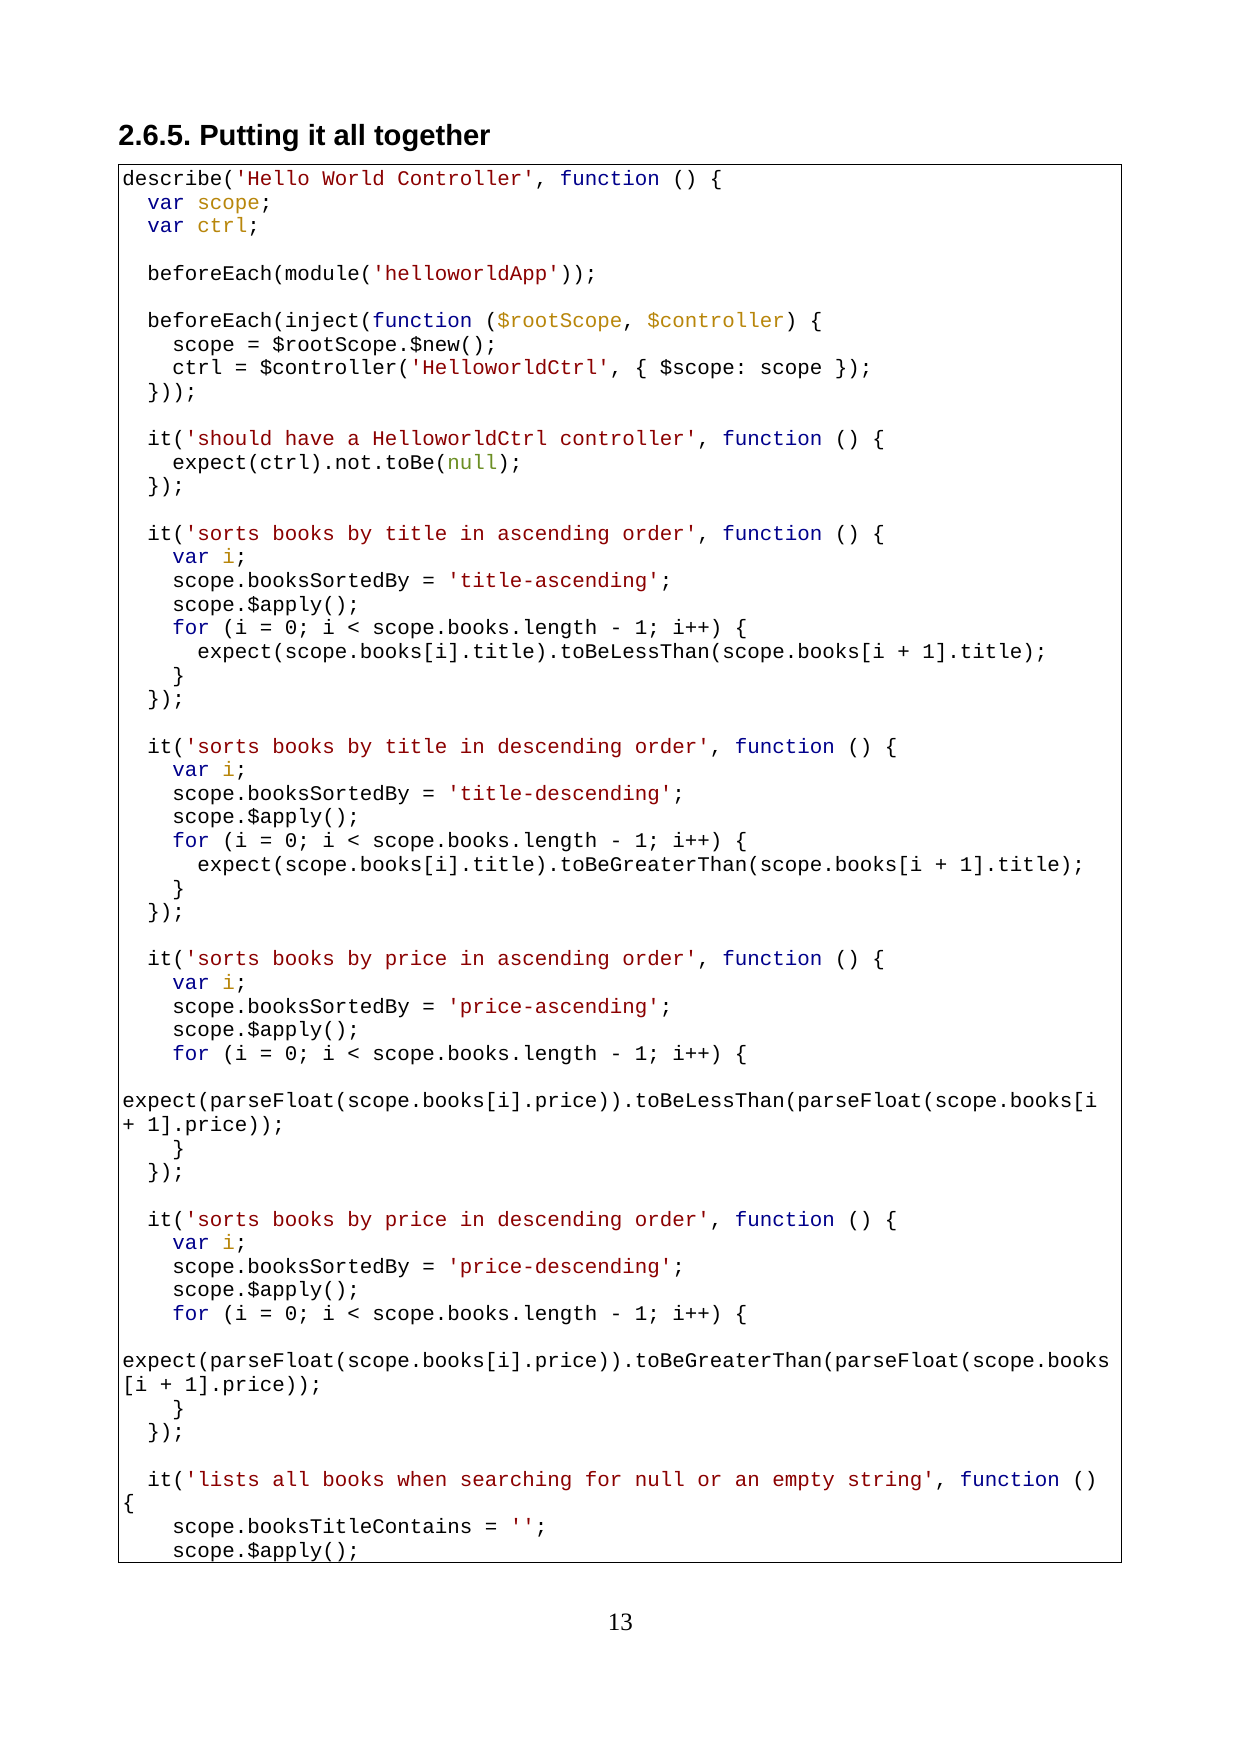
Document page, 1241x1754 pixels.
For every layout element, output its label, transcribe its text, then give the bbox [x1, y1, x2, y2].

text scope.$apply(); [119, 1276, 1121, 1299]
text it('sorts books by price in descending order', function () { [119, 1204, 1121, 1228]
text scope.booksTitleContains = ''; [119, 1512, 1121, 1536]
text var i; [119, 542, 1121, 566]
text for (i = 0; i < scope.books.length - 1; i++) { [119, 1039, 1121, 1063]
text }); [119, 472, 1121, 495]
text expect(scope.books[i].title).toBeGreaterThan(scope.books[i + 1].title); [119, 850, 1121, 873]
text })); [119, 377, 1121, 401]
text scope = $rootScope.$new(); [119, 330, 1121, 353]
text }); [119, 684, 1121, 708]
text ctrl = $controller('HelloworldCtrl', { $scope: scope }); [119, 353, 1121, 377]
text it('sorts books by price in ascending order', function () { [119, 944, 1121, 968]
text scope.booksSortedBy = 'price-descending'; [119, 1252, 1121, 1276]
text expect(parseFloat(scope.books[i].price)).toBeLessThan(parseFloat(scope.books[i + 1].price)); [119, 1063, 1121, 1134]
text describe('Hello World Controller', function () { [119, 165, 1121, 188]
subtitle Putting it all together [118, 118, 1122, 152]
text scope.booksSortedBy = 'title-ascending'; [119, 566, 1121, 590]
text it('lists all books when searching for null or an empty string', function () { [119, 1465, 1121, 1512]
text scope.$apply(); [119, 590, 1121, 613]
text var scope; [119, 188, 1121, 211]
text var i; [119, 1228, 1121, 1252]
text beforeEach(inject(function ($rootScope, $controller) { [119, 306, 1121, 330]
text for (i = 0; i < scope.books.length - 1; i++) { [119, 1299, 1121, 1323]
text for (i = 0; i < scope.books.length - 1; i++) { [119, 826, 1121, 850]
text var ctrl; [119, 211, 1121, 235]
text it('sorts books by title in descending order', function () { [119, 732, 1121, 755]
text }); [119, 897, 1121, 921]
text beforeEach(module('helloworldApp')); [119, 259, 1121, 282]
text } [119, 873, 1121, 897]
text }); [119, 1157, 1121, 1181]
text scope.booksSortedBy = 'price-ascending'; [119, 992, 1121, 1015]
text expect(ctrl).not.toBe(null); [119, 448, 1121, 472]
text } [119, 661, 1121, 684]
text scope.booksSortedBy = 'title-descending'; [119, 779, 1121, 803]
text expect(scope.books[i].title).toBeLessThan(scope.books[i + 1].title); [119, 637, 1121, 661]
text scope.$apply(); [119, 1015, 1121, 1039]
text scope.$apply(); [119, 1536, 1121, 1562]
text it('sorts books by title in ascending order', function () { [119, 519, 1121, 542]
text it('should have a HelloworldCtrl controller', function () { [119, 424, 1121, 448]
text var i; [119, 968, 1121, 992]
text } [119, 1134, 1121, 1157]
text }); [119, 1417, 1121, 1441]
text scope.$apply(); [119, 803, 1121, 826]
text var i; [119, 755, 1121, 779]
text for (i = 0; i < scope.books.length - 1; i++) { [119, 613, 1121, 637]
text } [119, 1394, 1121, 1417]
text expect(parseFloat(scope.books[i].price)).toBeGreaterThan(parseFloat(scope.books[i + 1].price)); [119, 1323, 1121, 1394]
